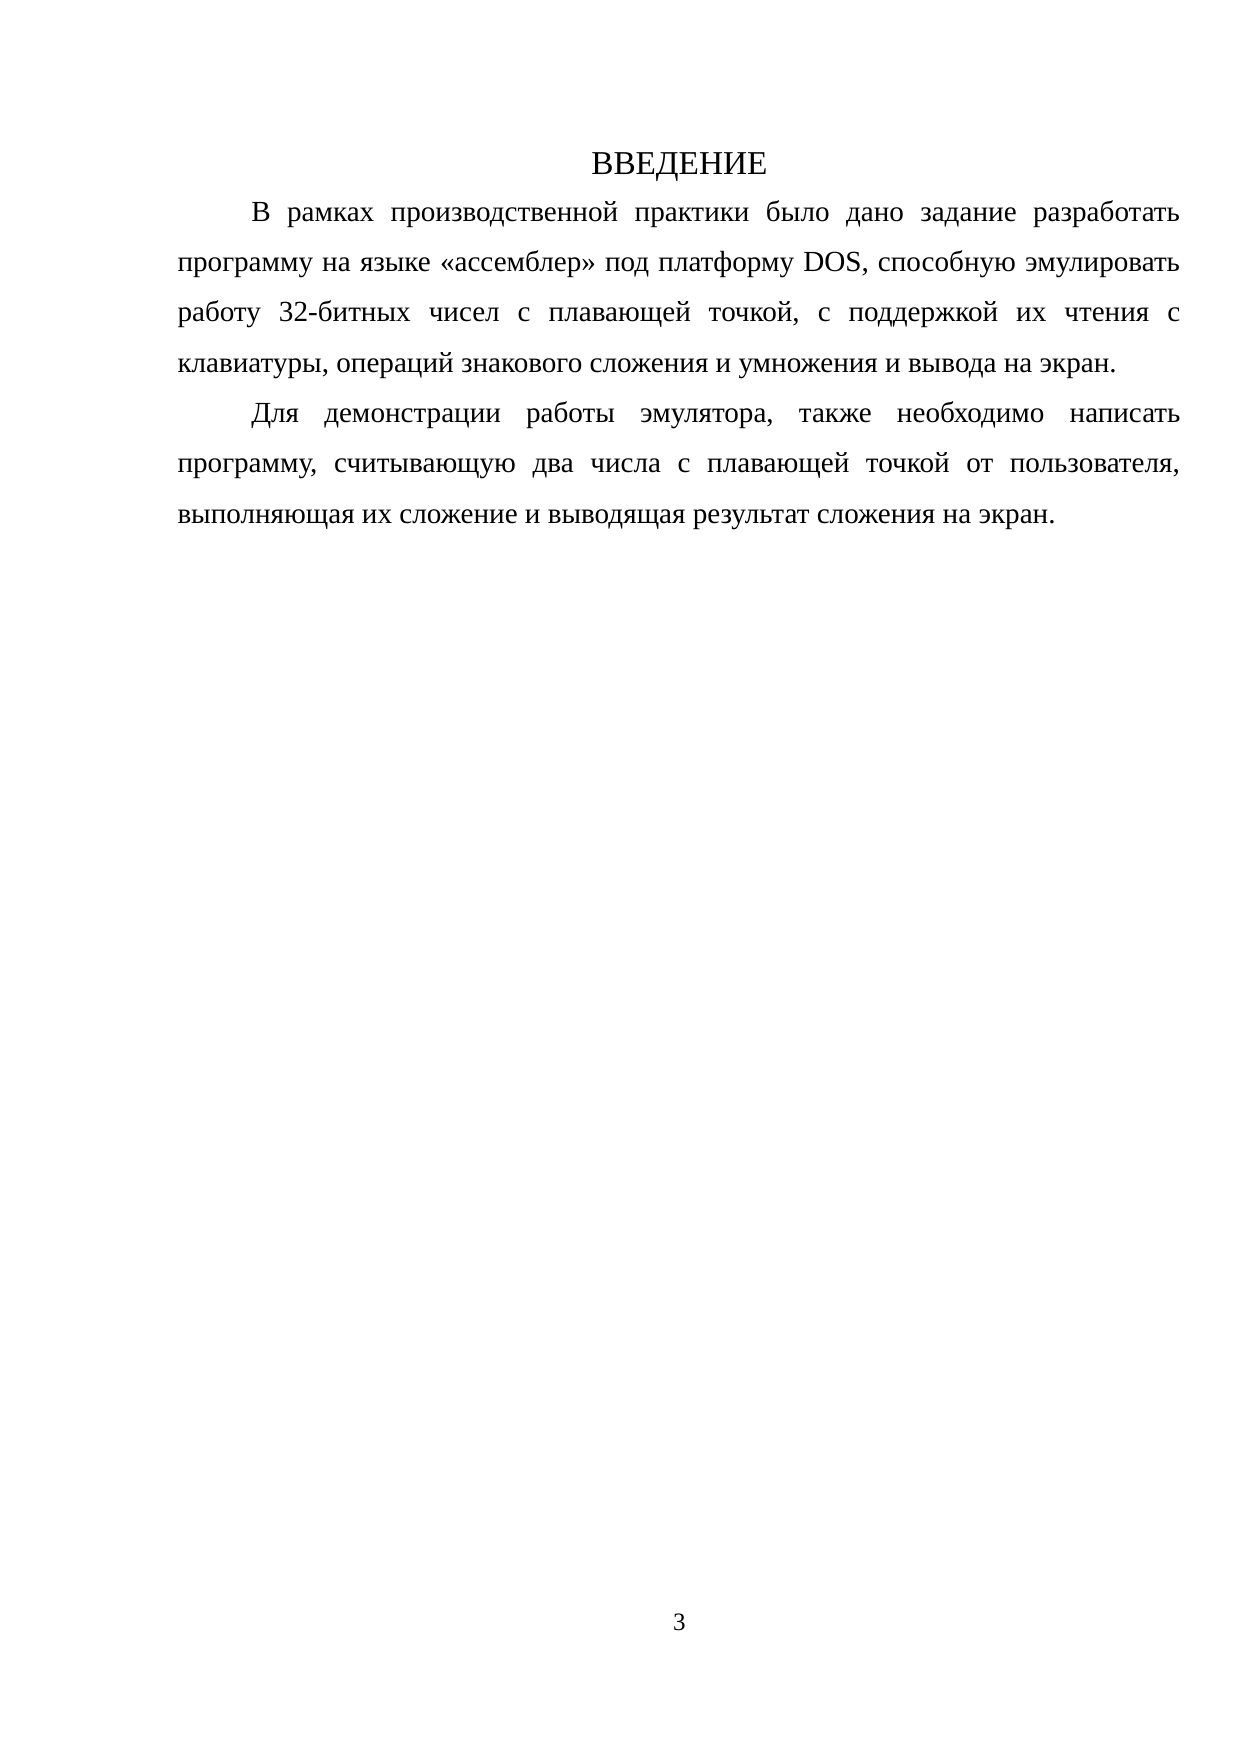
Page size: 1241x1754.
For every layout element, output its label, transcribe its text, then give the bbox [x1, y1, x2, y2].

text В рамках производственной практики было дано задание разработать программу на языке «ассемблер» под платформу DOS, способную эмулировать работу 32-битных чисел с плавающей точкой, с поддержкой их чтения с клавиатуры, операций знакового сложения и умножения и вывода на экран. [177, 194, 1181, 378]
subtitle ВВЕДЕНИЕ [177, 143, 1181, 181]
text Для демонстрации работы эмулятора, также необходимо написать программу, считывающую два числа с плавающей точкой от пользователя, выполняющая их сложение и выводящая результат сложения на экран. [177, 395, 1181, 529]
